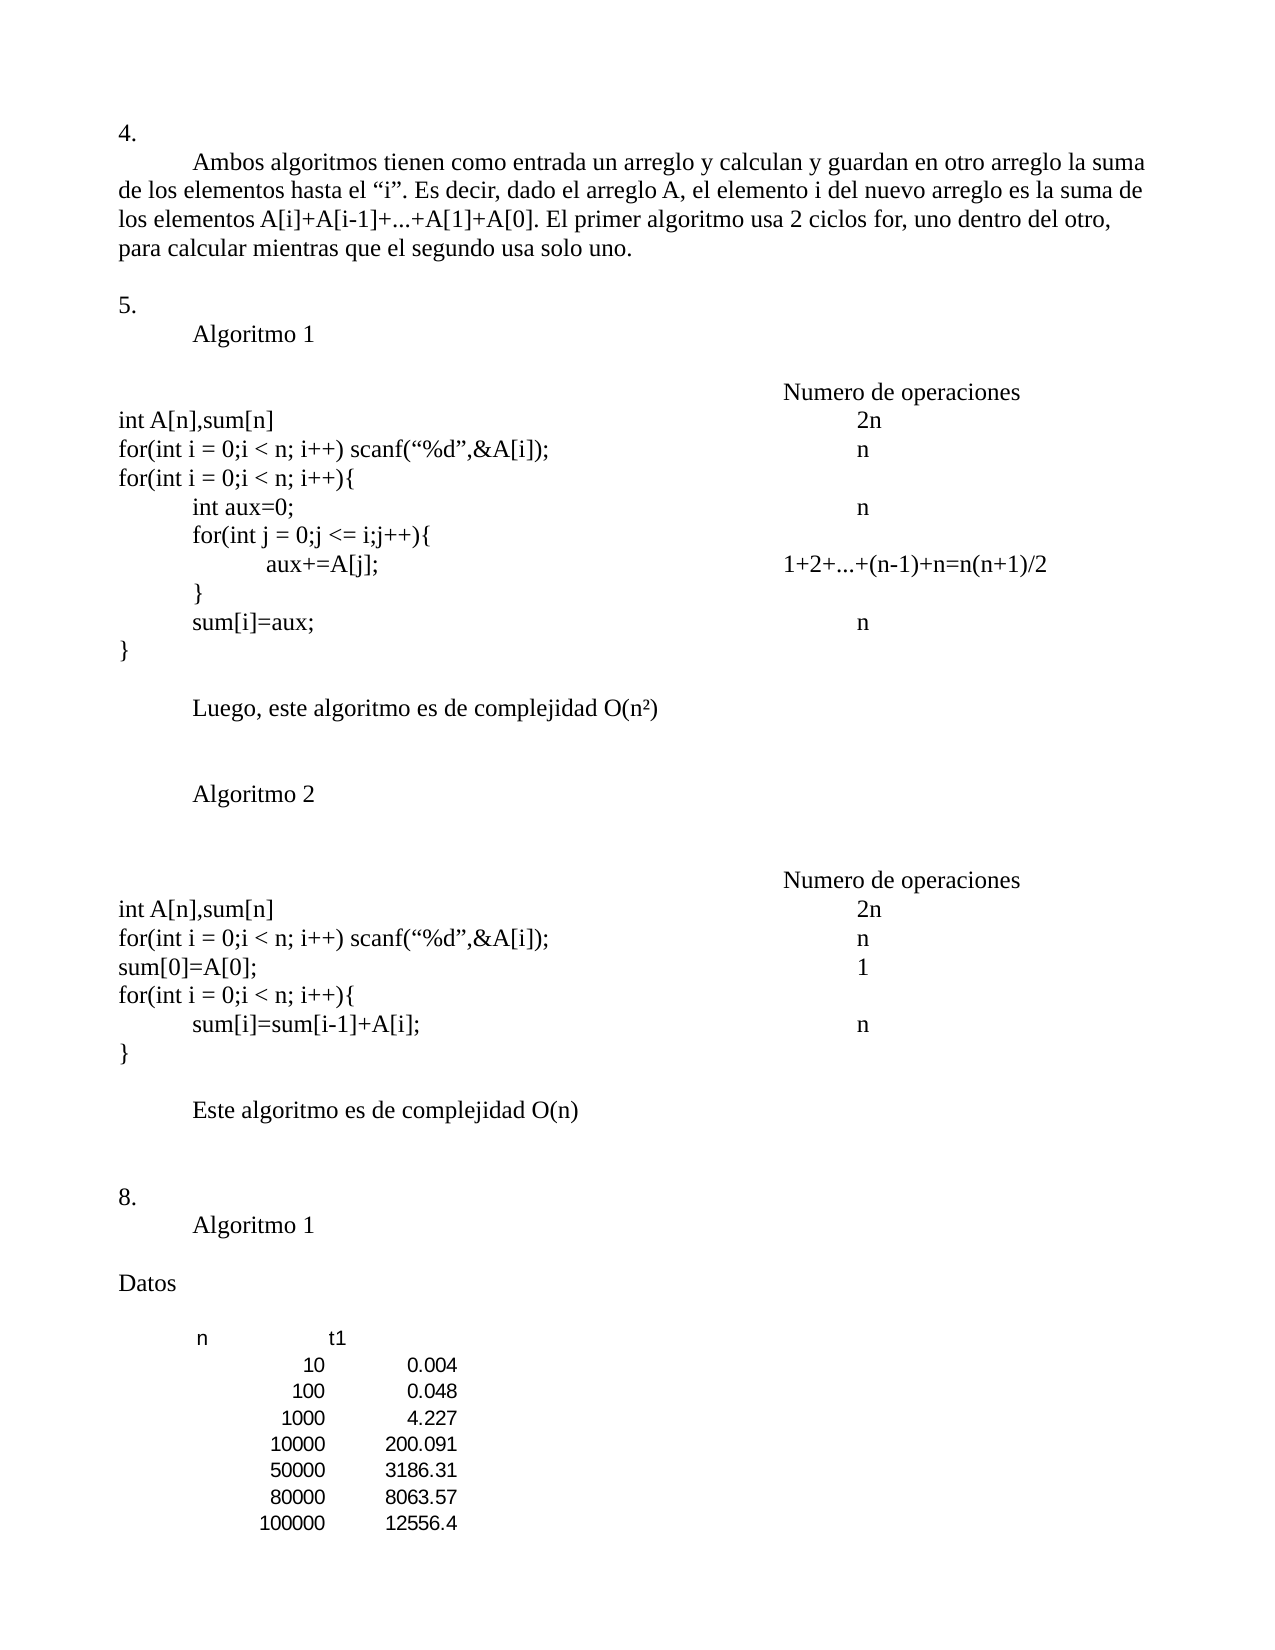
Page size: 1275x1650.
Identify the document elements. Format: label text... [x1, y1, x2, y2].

text sum[0]=A[0]; 1 [118, 952, 1157, 981]
text } [118, 1038, 1157, 1067]
text 5. [118, 291, 1157, 319]
text 8. [118, 1182, 1157, 1211]
text Ambos algoritmos tienen como entrada un arreglo y calculan y guardan en otro arreglo la suma de los elementos hasta el “i”. Es decir, dado el arreglo A, el elemento i del nuevo arreglo es la suma de los elementos A[i]+A[i-1]+...+A[1]+A[0]. El primer algoritmo usa 2 ciclos for, uno dentro del otro, para calcular mientras que el segundo usa solo uno. [118, 147, 1157, 262]
text Algoritmo 1 [118, 319, 1157, 348]
text for(int i = 0;i < n; i++) scanf(“%d”,&A[i]); n [118, 434, 1157, 463]
text Algoritmo 1 [118, 1211, 1157, 1239]
text int A[n],sum[n] 2n [118, 406, 1157, 434]
text sum[i]=aux; n [118, 607, 1157, 636]
text Algoritmo 2 [118, 779, 1157, 808]
text Este algoritmo es de complejidad O(n) [118, 1096, 1157, 1124]
text int aux=0; n [118, 492, 1157, 521]
text for(int i = 0;i < n; i++){ [118, 981, 1157, 1009]
text Luego, este algoritmo es de complejidad O(n²) [118, 693, 1157, 722]
text for(int i = 0;i < n; i++) scanf(“%d”,&A[i]); n [118, 923, 1157, 952]
text Numero de operaciones [118, 866, 1157, 894]
text sum[i]=sum[i-1]+A[i]; n [118, 1009, 1157, 1038]
text aux+=A[j]; 1+2+...+(n-1)+n=n(n+1)/2 [118, 549, 1157, 578]
text int A[n],sum[n] 2n [118, 894, 1157, 923]
text Numero de operaciones [118, 377, 1157, 406]
text for(int j = 0;j <= i;j++){ [118, 521, 1157, 549]
text for(int i = 0;i < n; i++){ [118, 463, 1157, 492]
text } [118, 578, 1157, 607]
text Datos [118, 1268, 1157, 1297]
text 4. [118, 118, 1157, 147]
text } [118, 636, 1157, 664]
